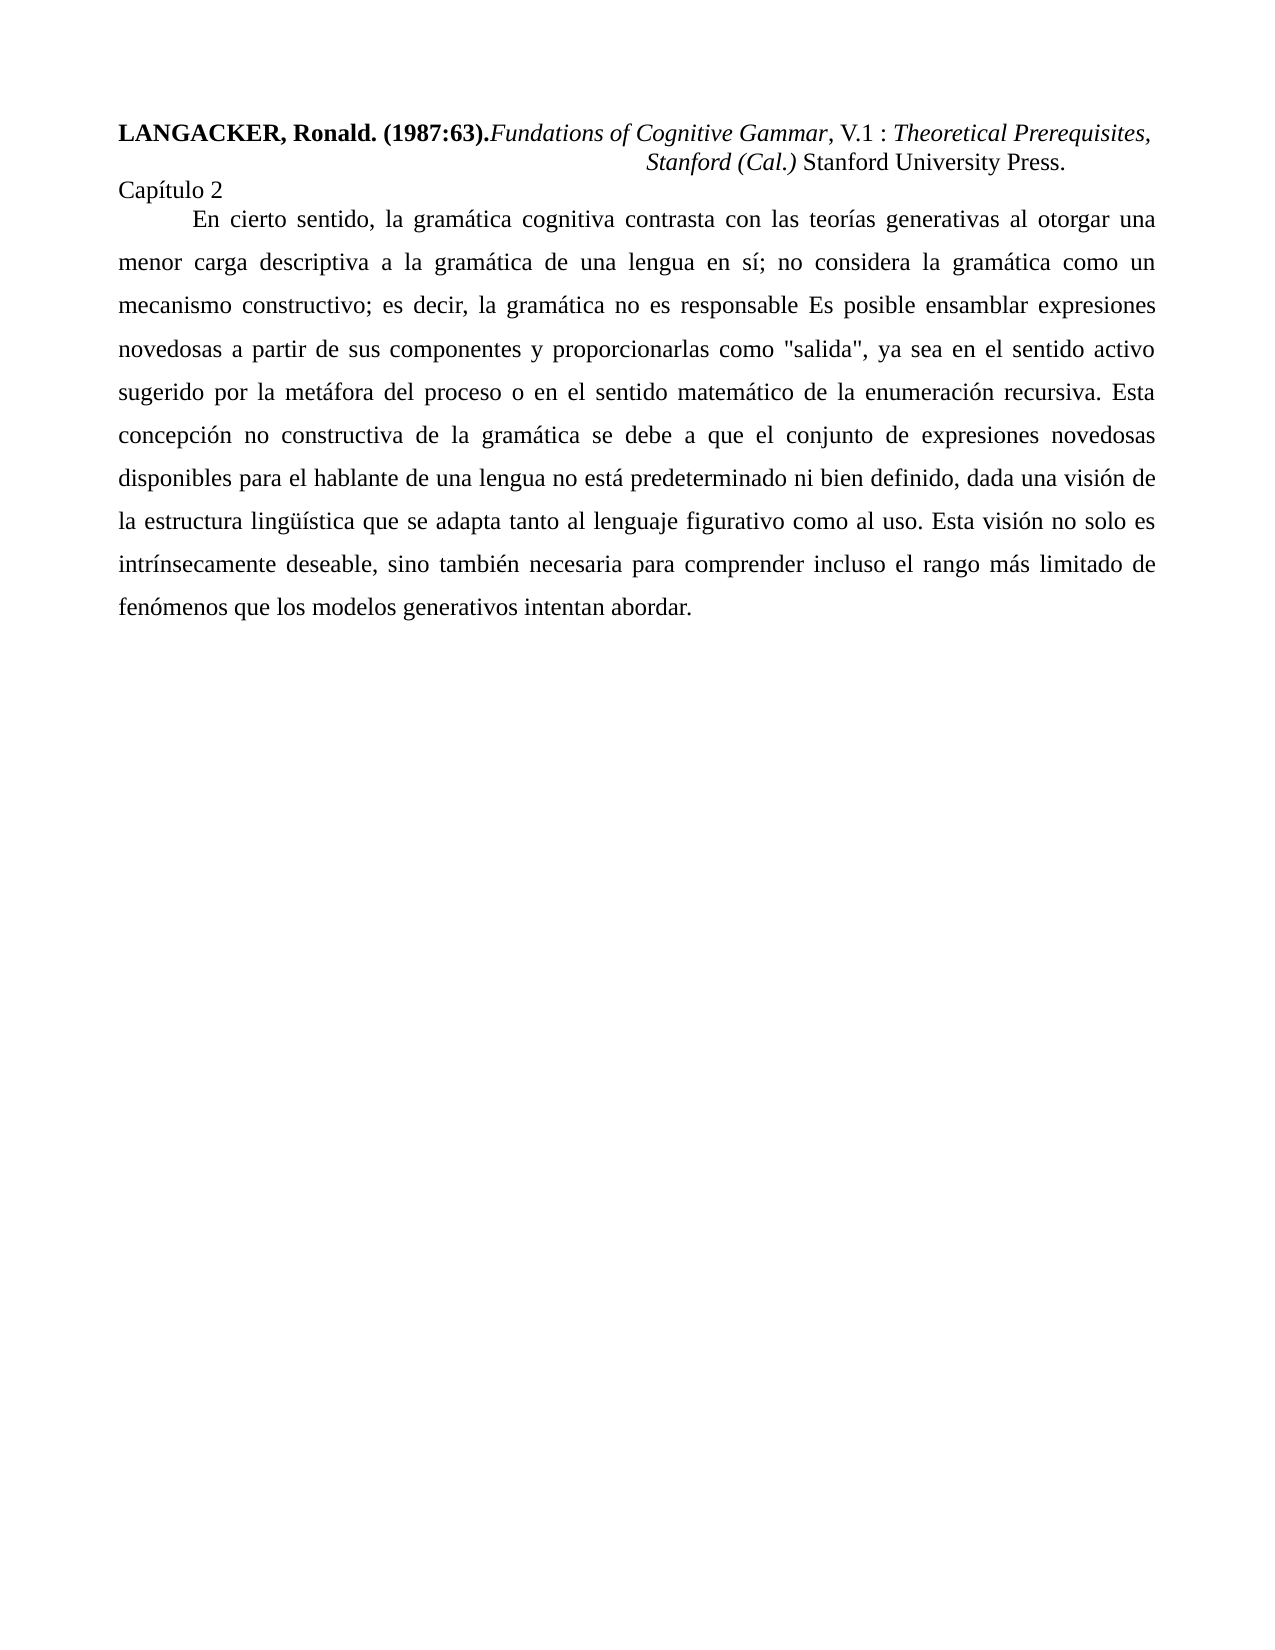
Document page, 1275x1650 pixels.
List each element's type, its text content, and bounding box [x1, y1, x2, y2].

text LANGACKER, Ronald. (1987:63).Fundations of Cognitive Gammar, V.1 : Theoretical Prerequisites, Stanford (Cal.) Stanford University Press. [118, 118, 1157, 176]
text Capítulo 2 [118, 176, 1157, 204]
text En cierto sentido, la gramática cognitiva contrasta con las teorías generativas al otorgar una menor carga descriptiva a la gramática de una lengua en sí; no considera la gramática como un mecanismo constructivo; es decir, la gramática no es responsable Es posible ensamblar expresiones novedosas a partir de sus componentes y proporcionarlas como "salida", ya sea en el sentido activo sugerido por la metáfora del proceso o en el sentido matemático de la enumeración recursiva. Esta concepción no constructiva de la gramática se debe a que el conjunto de expresiones novedosas disponibles para el hablante de una lengua no está predeterminado ni bien definido, dada una visión de la estructura lingüística que se adapta tanto al lenguaje figurativo como al uso. Esta visión no solo es intrínsecamente deseable, sino también necesaria para comprender incluso el rango más limitado de fenómenos que los modelos generativos intentan abordar. [118, 204, 1157, 621]
